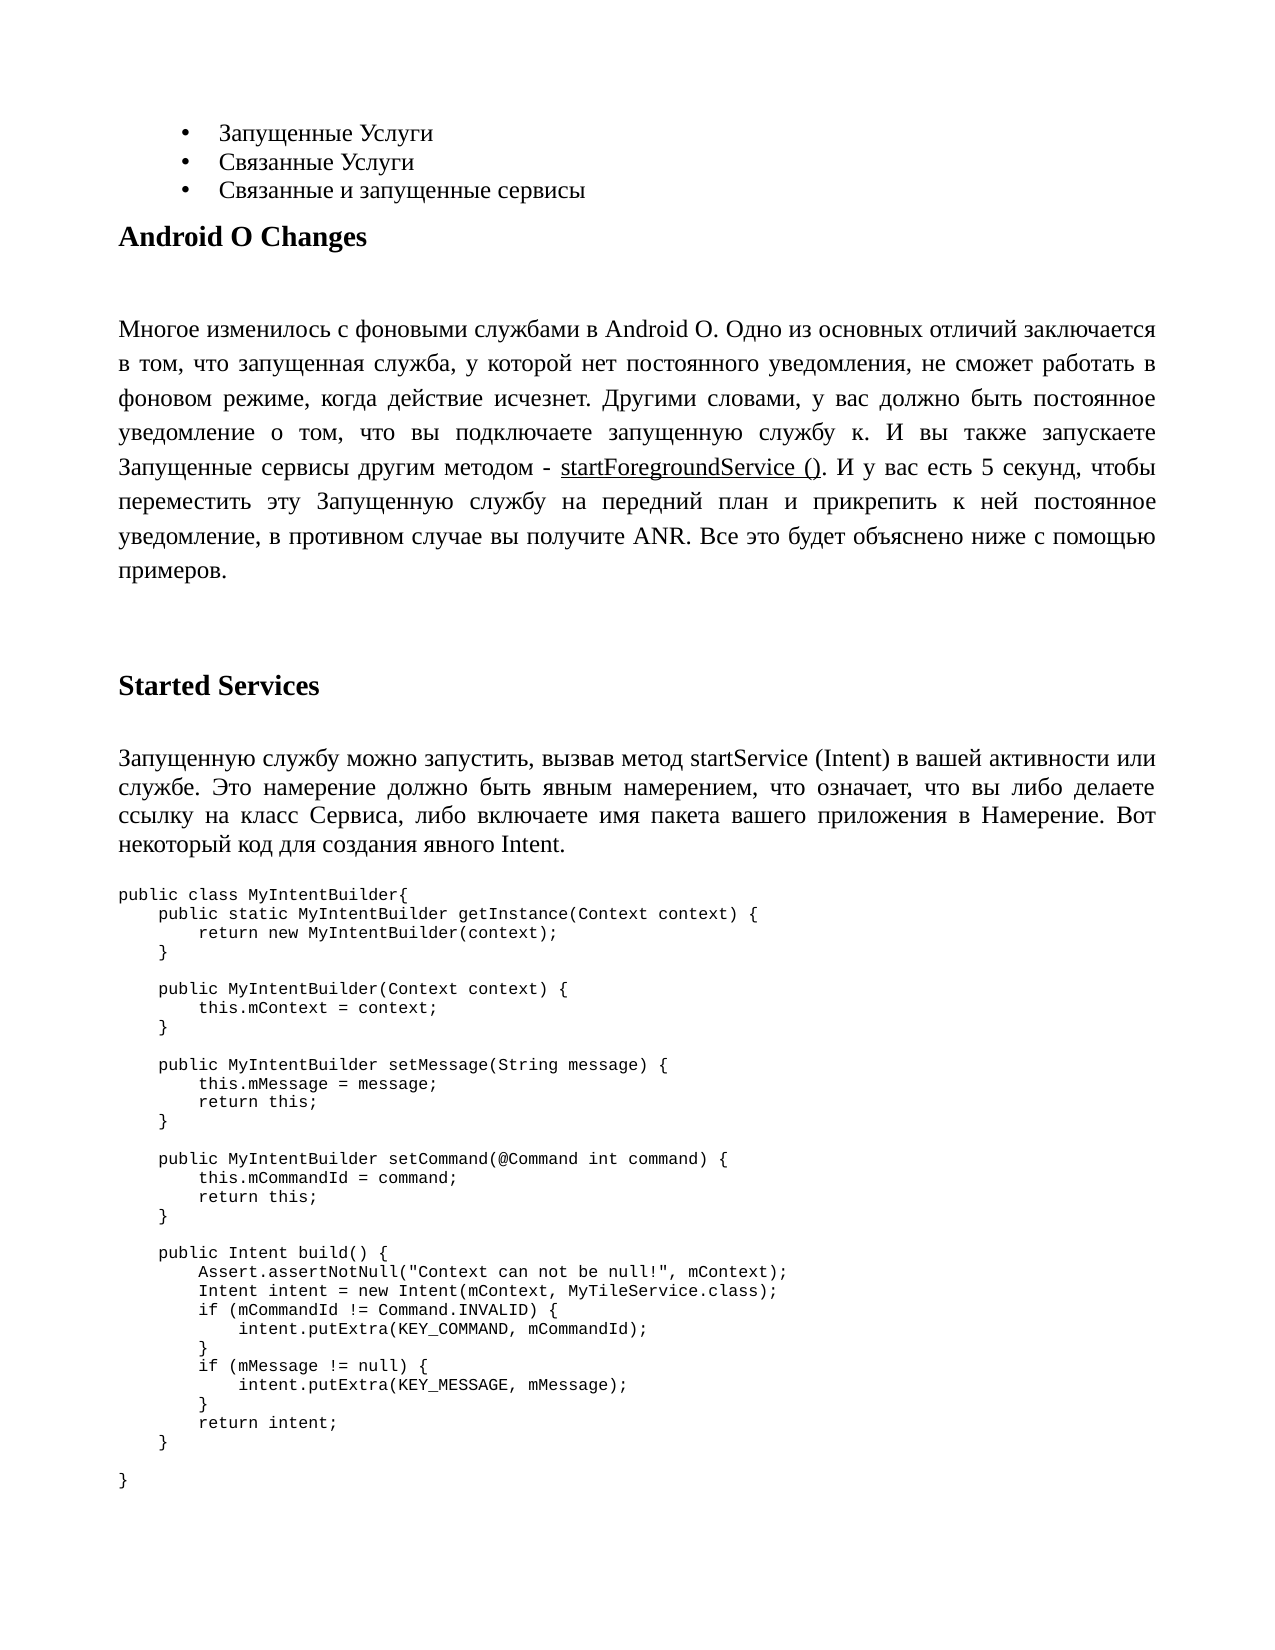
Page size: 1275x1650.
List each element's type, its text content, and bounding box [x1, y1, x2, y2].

text this.mContext = context; [118, 1000, 1157, 1019]
list Связанные Услуги [181, 147, 1157, 176]
text } [118, 1019, 1157, 1037]
text this.mMessage = message; [118, 1075, 1157, 1094]
text public class MyIntentBuilder{ [118, 887, 1157, 906]
text Запущенную службу можно запустить, вызвав метод startService (Intent) в вашей активности или службе. Это намерение должно быть явным намерением, что означает, что вы либо делаете ссылку на класс Сервиса, либо включаете имя пакета вашего приложения в Намерение. Вот некоторый код для создания явного Intent. [118, 743, 1157, 858]
list Запущенные Услуги [181, 118, 1157, 147]
subtitle Started Services [118, 668, 1157, 702]
text return intent; [118, 1414, 1157, 1433]
text public Intent build() { [118, 1245, 1157, 1264]
text Assert.assertNotNull("Context can not be null!", mContext); [118, 1264, 1157, 1283]
text } [118, 1339, 1157, 1358]
text } [118, 943, 1157, 962]
text return this; [118, 1094, 1157, 1113]
text public static MyIntentBuilder getInstance(Context context) { [118, 906, 1157, 924]
text if (mMessage != null) { [118, 1358, 1157, 1377]
text return this; [118, 1188, 1157, 1207]
subtitle Android O Changes [118, 219, 1157, 252]
text public MyIntentBuilder setMessage(String message) { [118, 1056, 1157, 1075]
text if (mCommandId != Command.INVALID) { [118, 1301, 1157, 1320]
text public MyIntentBuilder(Context context) { [118, 981, 1157, 1000]
text } [118, 1207, 1157, 1226]
text return new MyIntentBuilder(context); [118, 924, 1157, 943]
list Связанные и запущенные сервисы [181, 176, 1157, 204]
text intent.putExtra(KEY_COMMAND, mCommandId); [118, 1320, 1157, 1339]
text } [118, 1471, 1157, 1490]
text Intent intent = new Intent(mContext, MyTileService.class); [118, 1283, 1157, 1301]
text intent.putExtra(KEY_MESSAGE, mMessage); [118, 1377, 1157, 1396]
text this.mCommandId = command; [118, 1169, 1157, 1188]
text } [118, 1396, 1157, 1414]
text public MyIntentBuilder setCommand(@Command int command) { [118, 1151, 1157, 1169]
text Многое изменилось с фоновыми службами в Android O. Одно из основных отличий заключается в том, что запущенная служба, у которой нет постоянного уведомления, не сможет работать в фоновом режиме, когда действие исчезнет. Другими словами, у вас должно быть постоянное уведомление о том, что вы подключаете запущенную службу к. И вы также запускаете Запущенные сервисы другим методом - startForegroundService (). И у вас есть 5 секунд, чтобы переместить эту Запущенную службу на передний план и прикрепить к ней постоянное уведомление, в противном случае вы получите ANR. Все это будет объяснено ниже с помощью примеров. [118, 314, 1157, 584]
text } [118, 1113, 1157, 1132]
text } [118, 1433, 1157, 1452]
